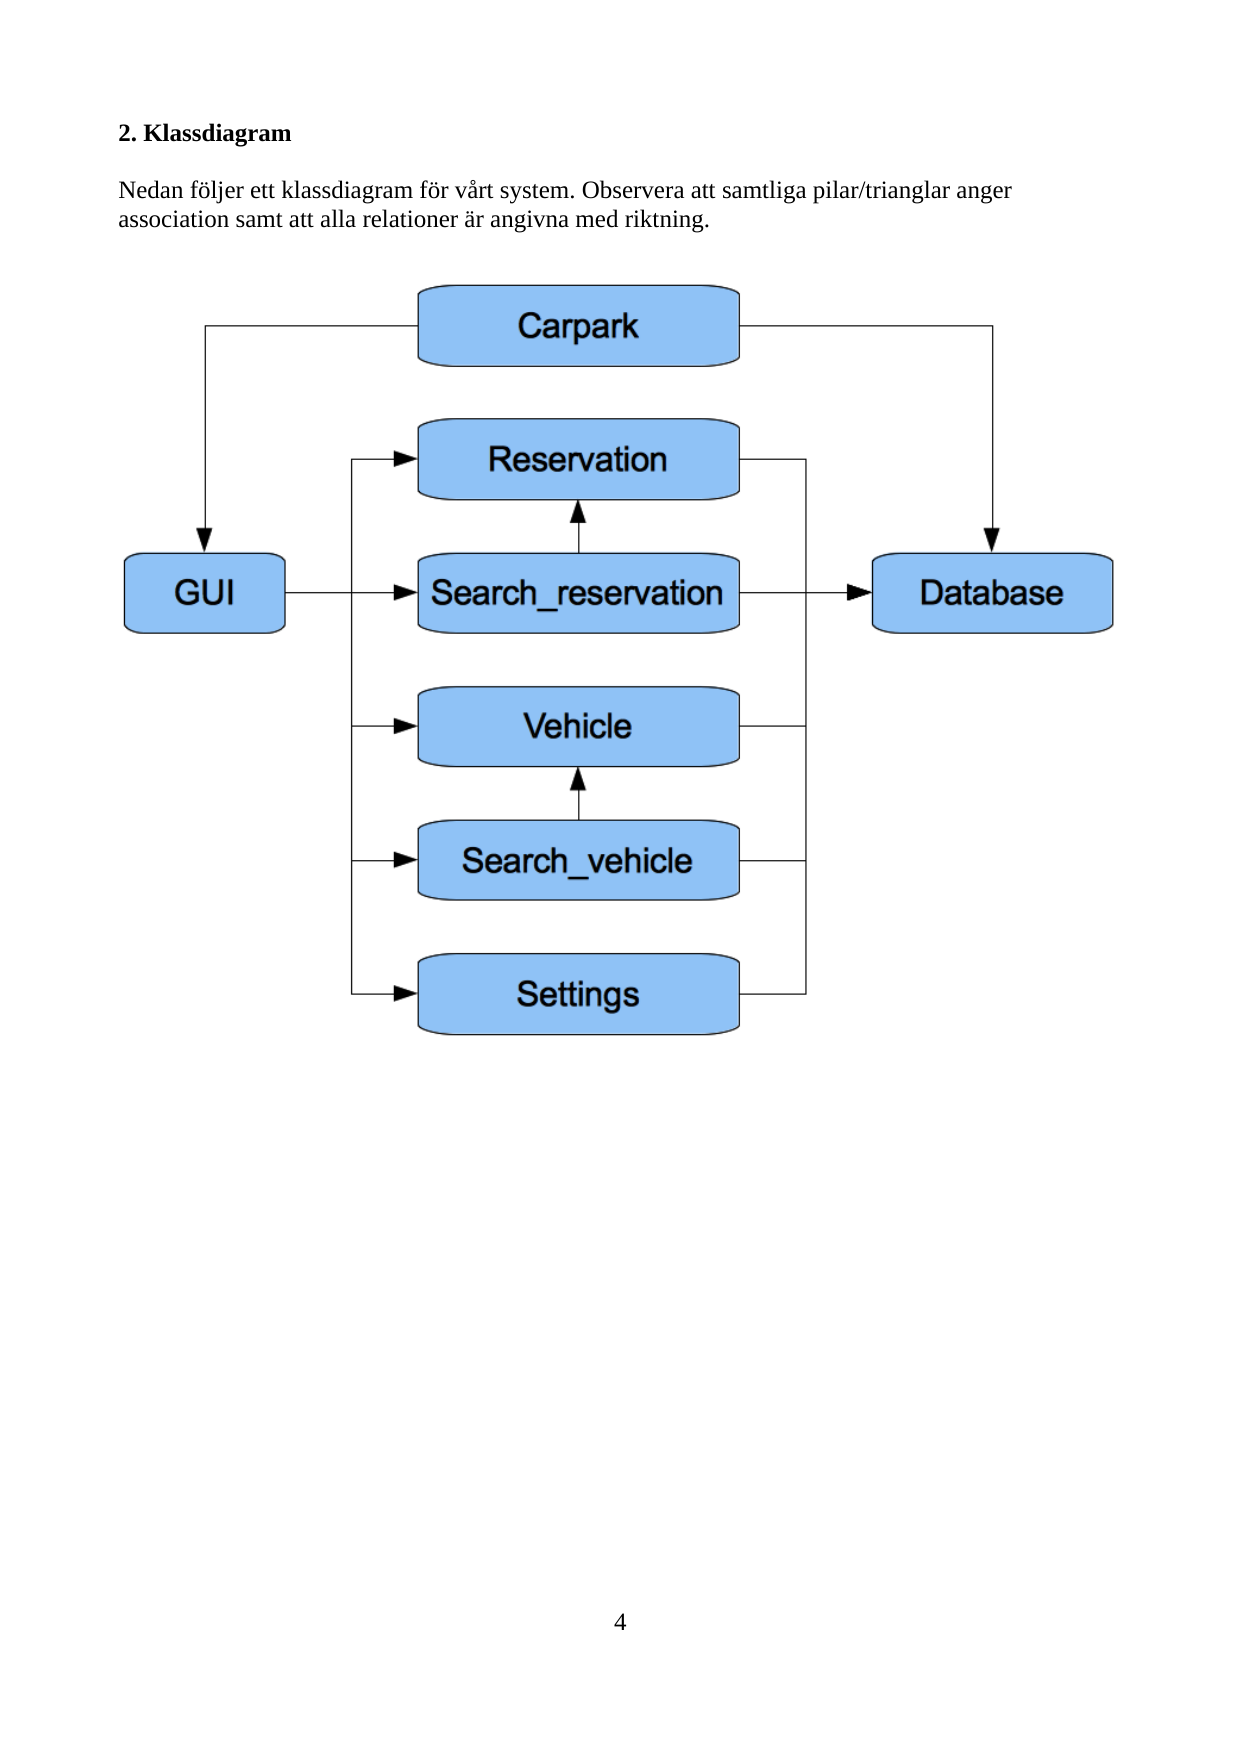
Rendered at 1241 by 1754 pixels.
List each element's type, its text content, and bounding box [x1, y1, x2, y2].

text 2. Klassdiagram [118, 118, 1122, 176]
picture [118, 261, 1123, 1052]
text Nedan följer ett klassdiagram för vårt system. Observera att samtliga pilar/trianglar anger association samt att alla relationer är angivna med riktning. [118, 176, 1122, 233]
